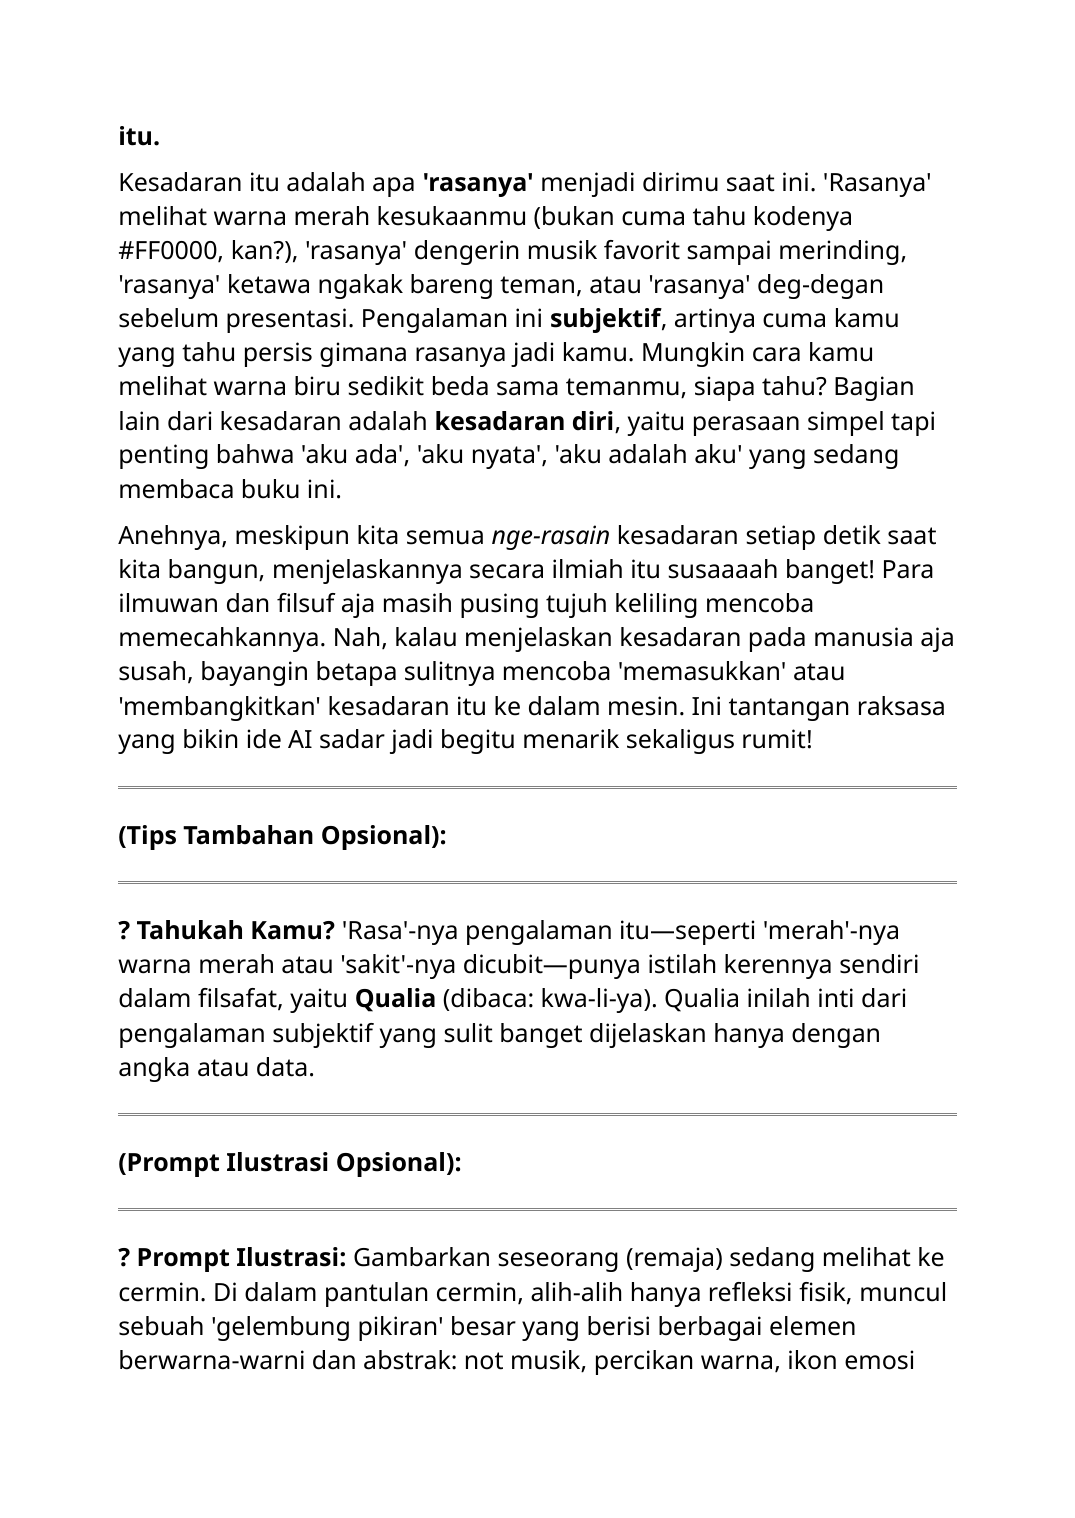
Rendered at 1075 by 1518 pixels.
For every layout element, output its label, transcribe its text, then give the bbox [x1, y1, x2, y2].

text Anehnya, meskipun kita semua nge-rasain kesadaran setiap detik saat kita bangun, menjelaskannya secara ilmiah itu susaaaah banget! Para ilmuwan dan filsuf aja masih pusing tujuh keliling mencoba memecahkannya. Nah, kalau menjelaskan kesadaran pada manusia aja susah, bayangin betapa sulitnya mencoba 'memasukkan' atau 'membangkitkan' kesadaran itu ke dalam mesin. Ini tantangan raksasa yang bikin ide AI sadar jadi begitu menarik sekaligus rumit! [118, 518, 957, 756]
text (Prompt Ilustrasi Opsional): [118, 1145, 957, 1179]
text ? Tahukah Kamu? 'Rasa'-nya pengalaman itu—seperti 'merah'-nya warna merah atau 'sakit'-nya dicubit—punya istilah kerennya sendiri dalam filsafat, yaitu Qualia (dibaca: kwa-li-ya). Qualia inilah inti dari pengalaman subjektif yang sulit banget dijelaskan hanya dengan angka atau data. [118, 913, 957, 1083]
text Kesadaran itu adalah apa 'rasanya' menjadi dirimu saat ini. 'Rasanya' melihat warna merah kesukaanmu (bukan cuma tahu kodenya #FF0000, kan?), 'rasanya' dengerin musik favorit sampai merinding, 'rasanya' ketawa ngakak bareng teman, atau 'rasanya' deg-degan sebelum presentasi. Pengalaman ini subjektif, artinya cuma kamu yang tahu persis gimana rasanya jadi kamu. Mungkin cara kamu melihat warna biru sedikit beda sama temanmu, siapa tahu? Bagian lain dari kesadaran adalah kesadaran diri, yaitu perasaan simpel tapi penting bahwa 'aku ada', 'aku nyata', 'aku adalah aku' yang sedang membaca buku ini. [118, 165, 957, 505]
text itu. [118, 118, 957, 152]
text ? Prompt Ilustrasi: Gambarkan seseorang (remaja) sedang melihat ke cermin. Di dalam pantulan cermin, alih-alih hanya refleksi fisik, muncul sebuah 'gelembung pikiran' besar yang berisi berbagai elemen berwarna-warni dan abstrak: not musik, percikan warna, ikon emosi [118, 1240, 957, 1376]
text (Tips Tambahan Opsional): [118, 818, 957, 852]
